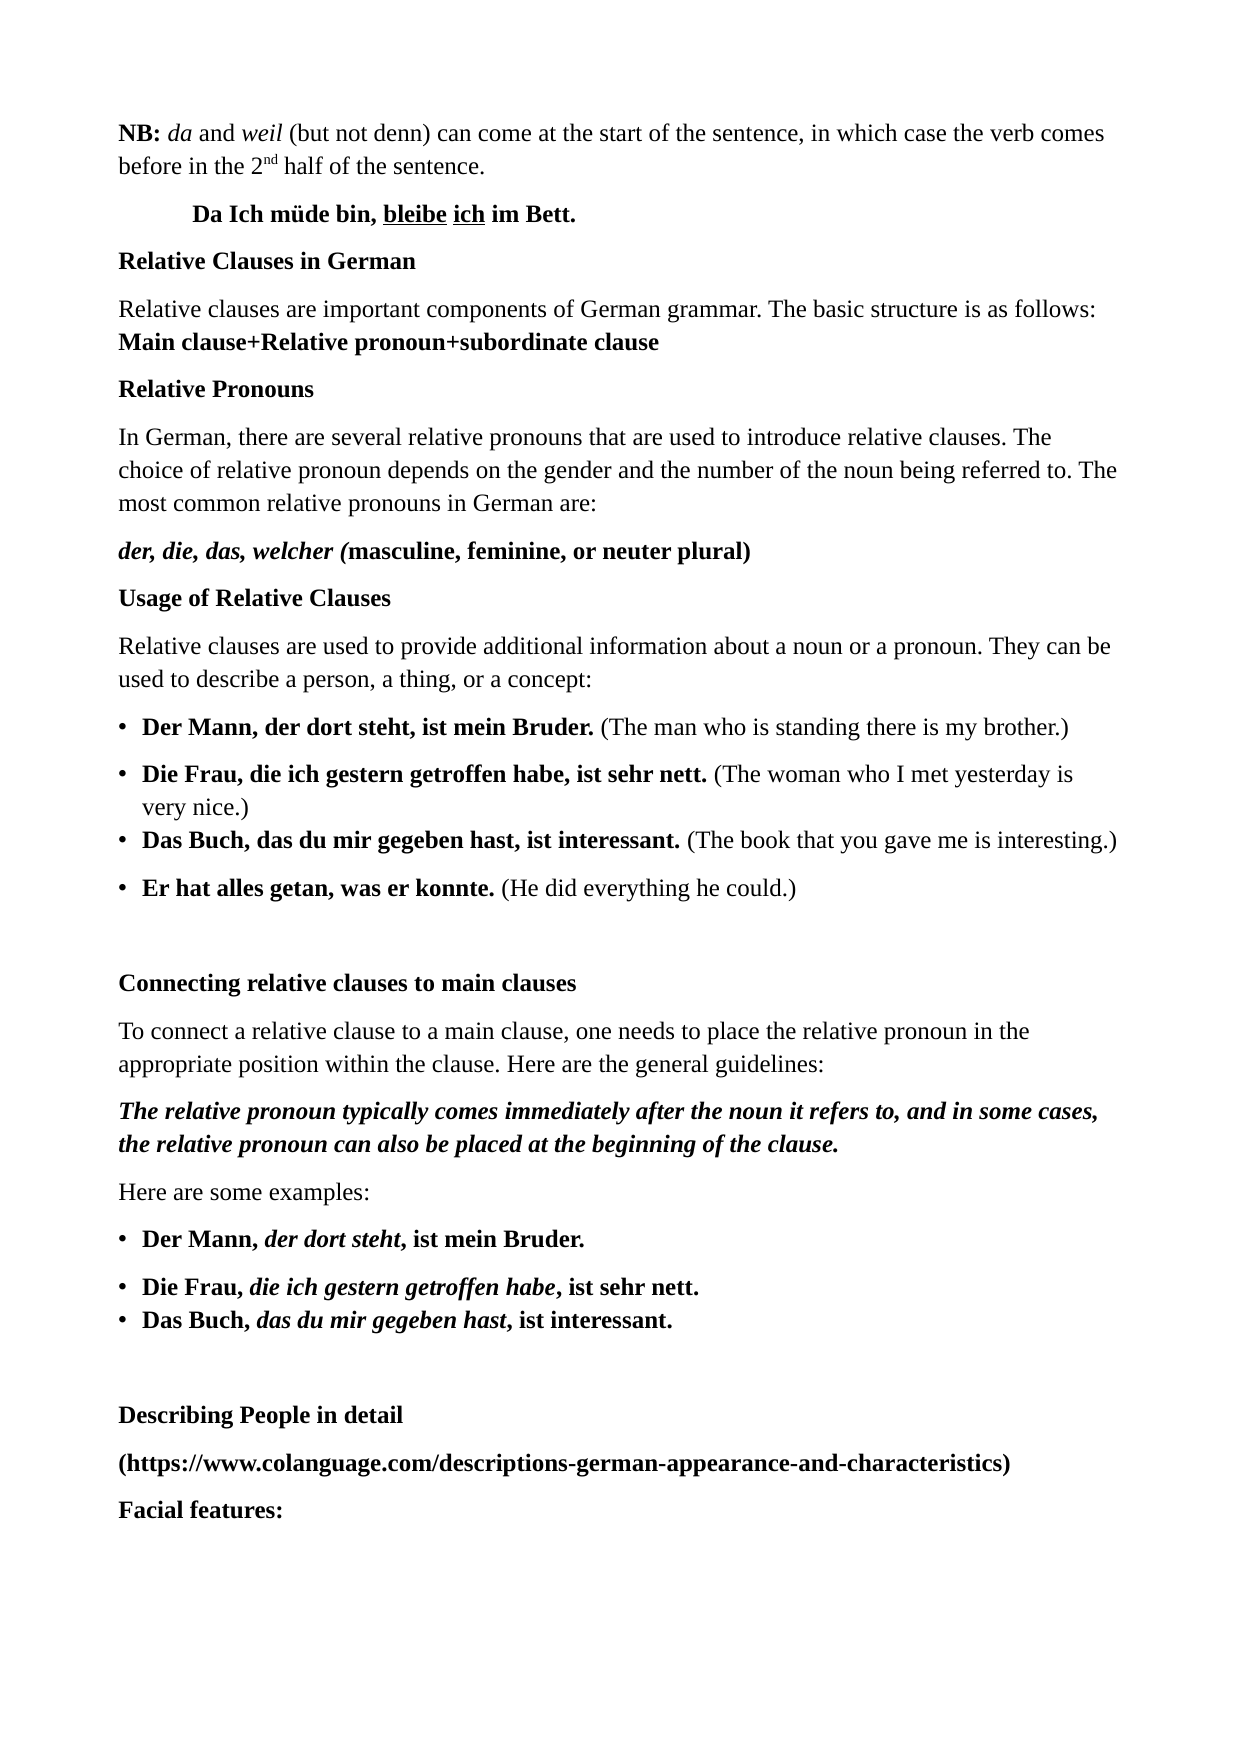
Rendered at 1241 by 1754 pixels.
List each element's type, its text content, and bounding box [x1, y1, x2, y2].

text Connecting relative clauses to main clauses [118, 968, 1122, 997]
text Facial features: [118, 1496, 1122, 1524]
text In German, there are several relative pronouns that are used to introduce relative clauses. The choice of relative pronoun depends on the gender and the number of the noun being referred to. The most common relative pronouns in German are: [118, 422, 1122, 517]
list Das Buch, das du mir gegeben hast, ist interessant. [118, 1305, 1122, 1334]
text Da Ich müde bin, bleibe ich im Bett. [118, 199, 1122, 227]
list Die Frau, die ich gestern getroffen habe, ist sehr nett. [118, 1272, 1122, 1301]
text Relative Pronouns [118, 374, 1122, 403]
text NB: da and weil (but not denn) can come at the start of the sentence, in which case the verb comes before in the 2nd half of the sentence. [118, 118, 1122, 180]
text (https://www.colanguage.com/descriptions-german-appearance-and-characteristics) [118, 1448, 1122, 1477]
text Describing People in detail [118, 1400, 1122, 1429]
text Relative clauses are used to provide additional information about a noun or a pronoun. They can be used to describe a person, a thing, or a concept: [118, 631, 1122, 693]
list Er hat alles getan, was er konnte. (He did everything he could.) [118, 873, 1122, 902]
text The relative pronoun typically comes immediately after the noun it refers to, and in some cases, the relative pronoun can also be placed at the beginning of the clause. [118, 1096, 1122, 1158]
text Here are some examples: [118, 1177, 1122, 1206]
list Der Mann, der dort steht, ist mein Bruder. (The man who is standing there is my brother.) [118, 712, 1122, 740]
text Relative clauses are important components of German grammar. The basic structure is as follows: Main clause+Relative pronoun+subordinate clause [118, 294, 1122, 356]
list Das Buch, das du mir gegeben hast, ist interessant. (The book that you gave me is interesting.) [118, 825, 1122, 854]
text der, die, das, welcher (masculine, feminine, or neuter plural) [118, 536, 1122, 564]
text To connect a relative clause to a main clause, one needs to place the relative pronoun in the appropriate position within the clause. Here are the general guidelines: [118, 1016, 1122, 1077]
text Usage of Relative Clauses [118, 583, 1122, 612]
text Relative Clauses in German [118, 246, 1122, 275]
list Die Frau, die ich gestern getroffen habe, ist sehr nett. (The woman who I met yesterday is very nice.) [118, 759, 1122, 821]
list Der Mann, der dort steht, ist mein Bruder. [118, 1224, 1122, 1253]
